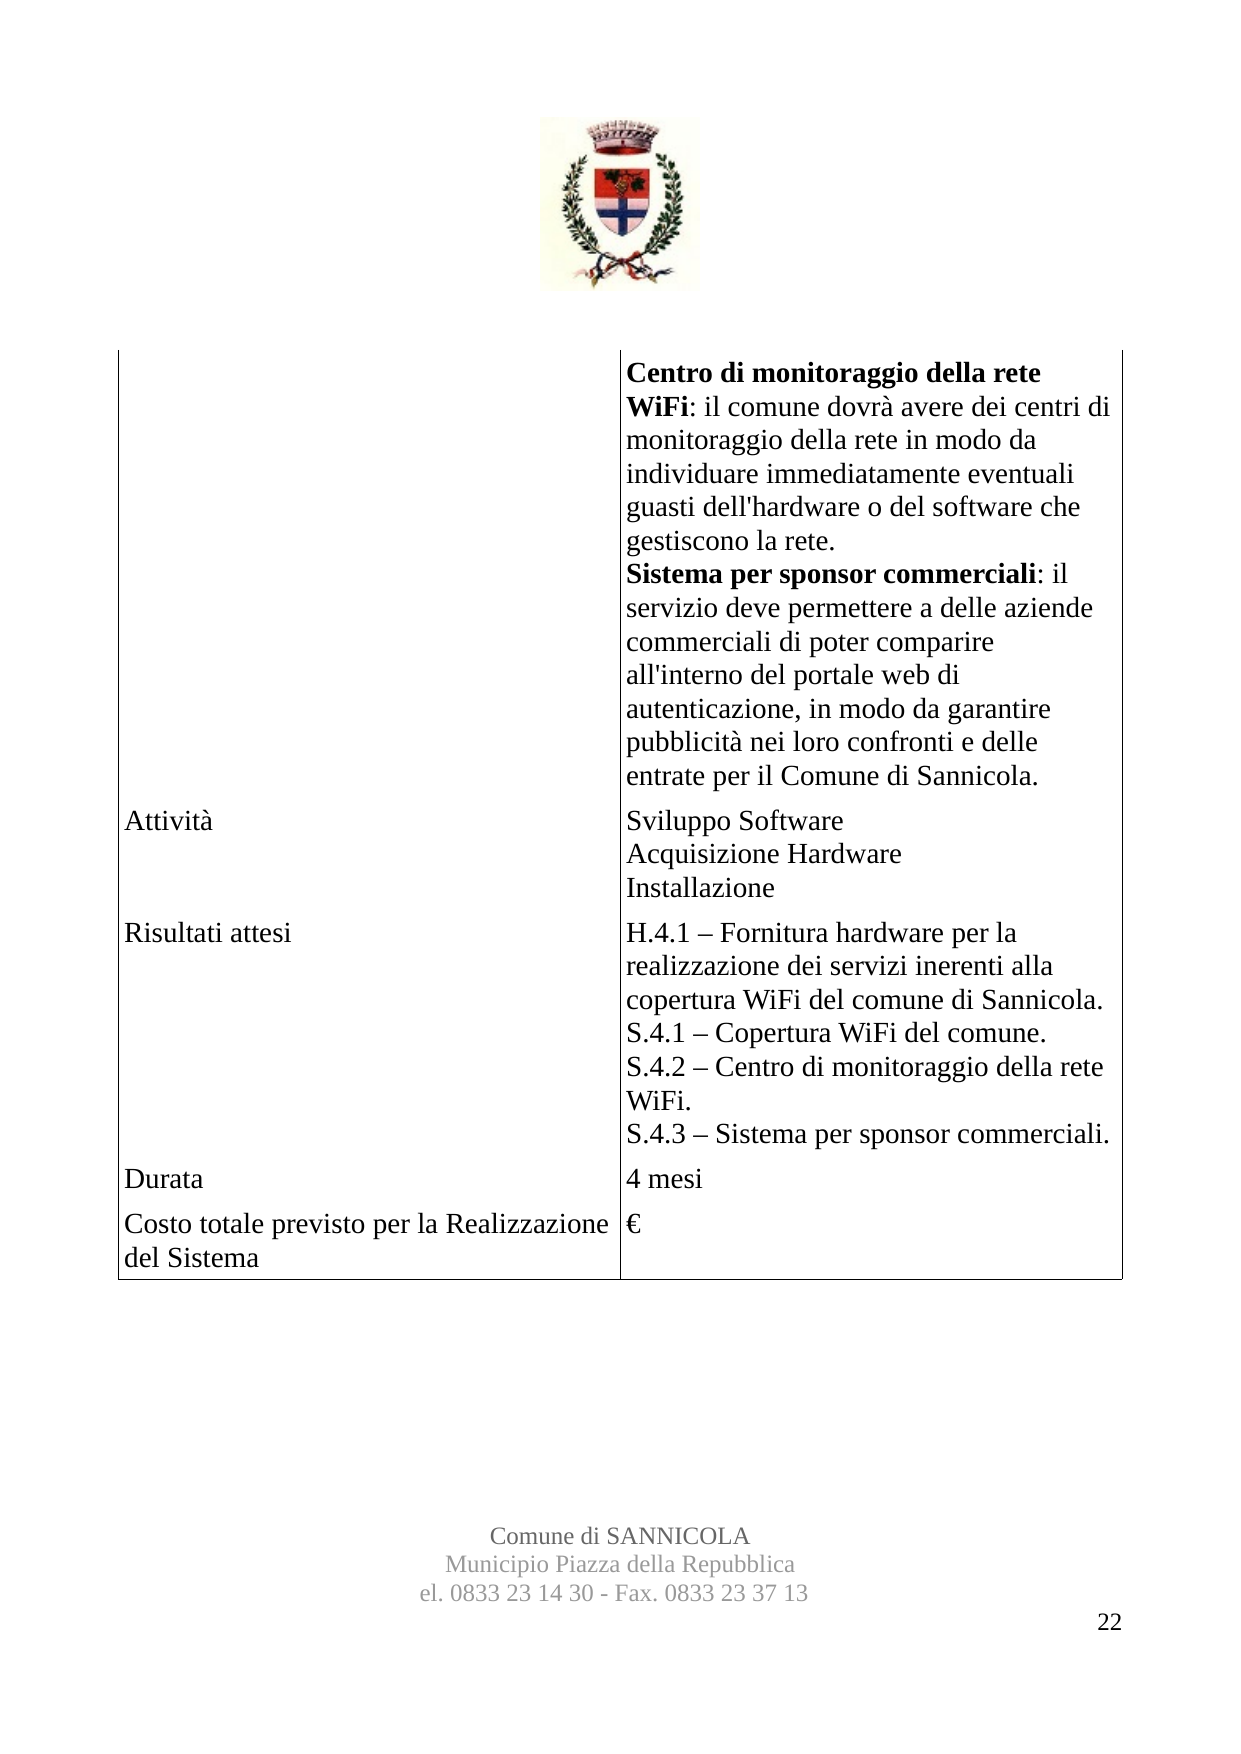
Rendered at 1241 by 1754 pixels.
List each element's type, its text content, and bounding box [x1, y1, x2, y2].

table_cell Costo totale previsto per la Realizzazione del Sistema [119, 1201, 620, 1279]
table_cell Centro di monitoraggio della rete WiFi: il comune dovrà avere dei centri di monitoraggio della rete in modo da individuare immediatamente eventuali guasti dell'hardware o del software che gestiscono la rete. Sistema per sponsor commerciali: il servizio deve permettere a delle aziende commerciali di poter comparire all'interno del portale web di autenticazione, in modo da garantire pubblicità nei loro confronti e delle entrate per il Comune di Sannicola. [621, 350, 1122, 797]
table_cell Risultati attesi [119, 909, 620, 1156]
table_cell H.4.1 – Fornitura hardware per la realizzazione dei servizi inerenti alla copertura WiFi del comune di Sannicola. S.4.1 – Copertura WiFi del comune. S.4.2 – Centro di monitoraggio della rete WiFi. S.4.3 – Sistema per sponsor commerciali. [621, 909, 1122, 1156]
table_cell € [621, 1201, 1122, 1279]
table_cell Attività [119, 797, 620, 909]
picture [540, 117, 700, 291]
table_cell 4 mesi [621, 1156, 1122, 1201]
table_cell Durata [119, 1156, 620, 1201]
table_cell [119, 350, 620, 797]
table_cell Sviluppo Software Acquisizione Hardware Installazione [621, 797, 1122, 909]
